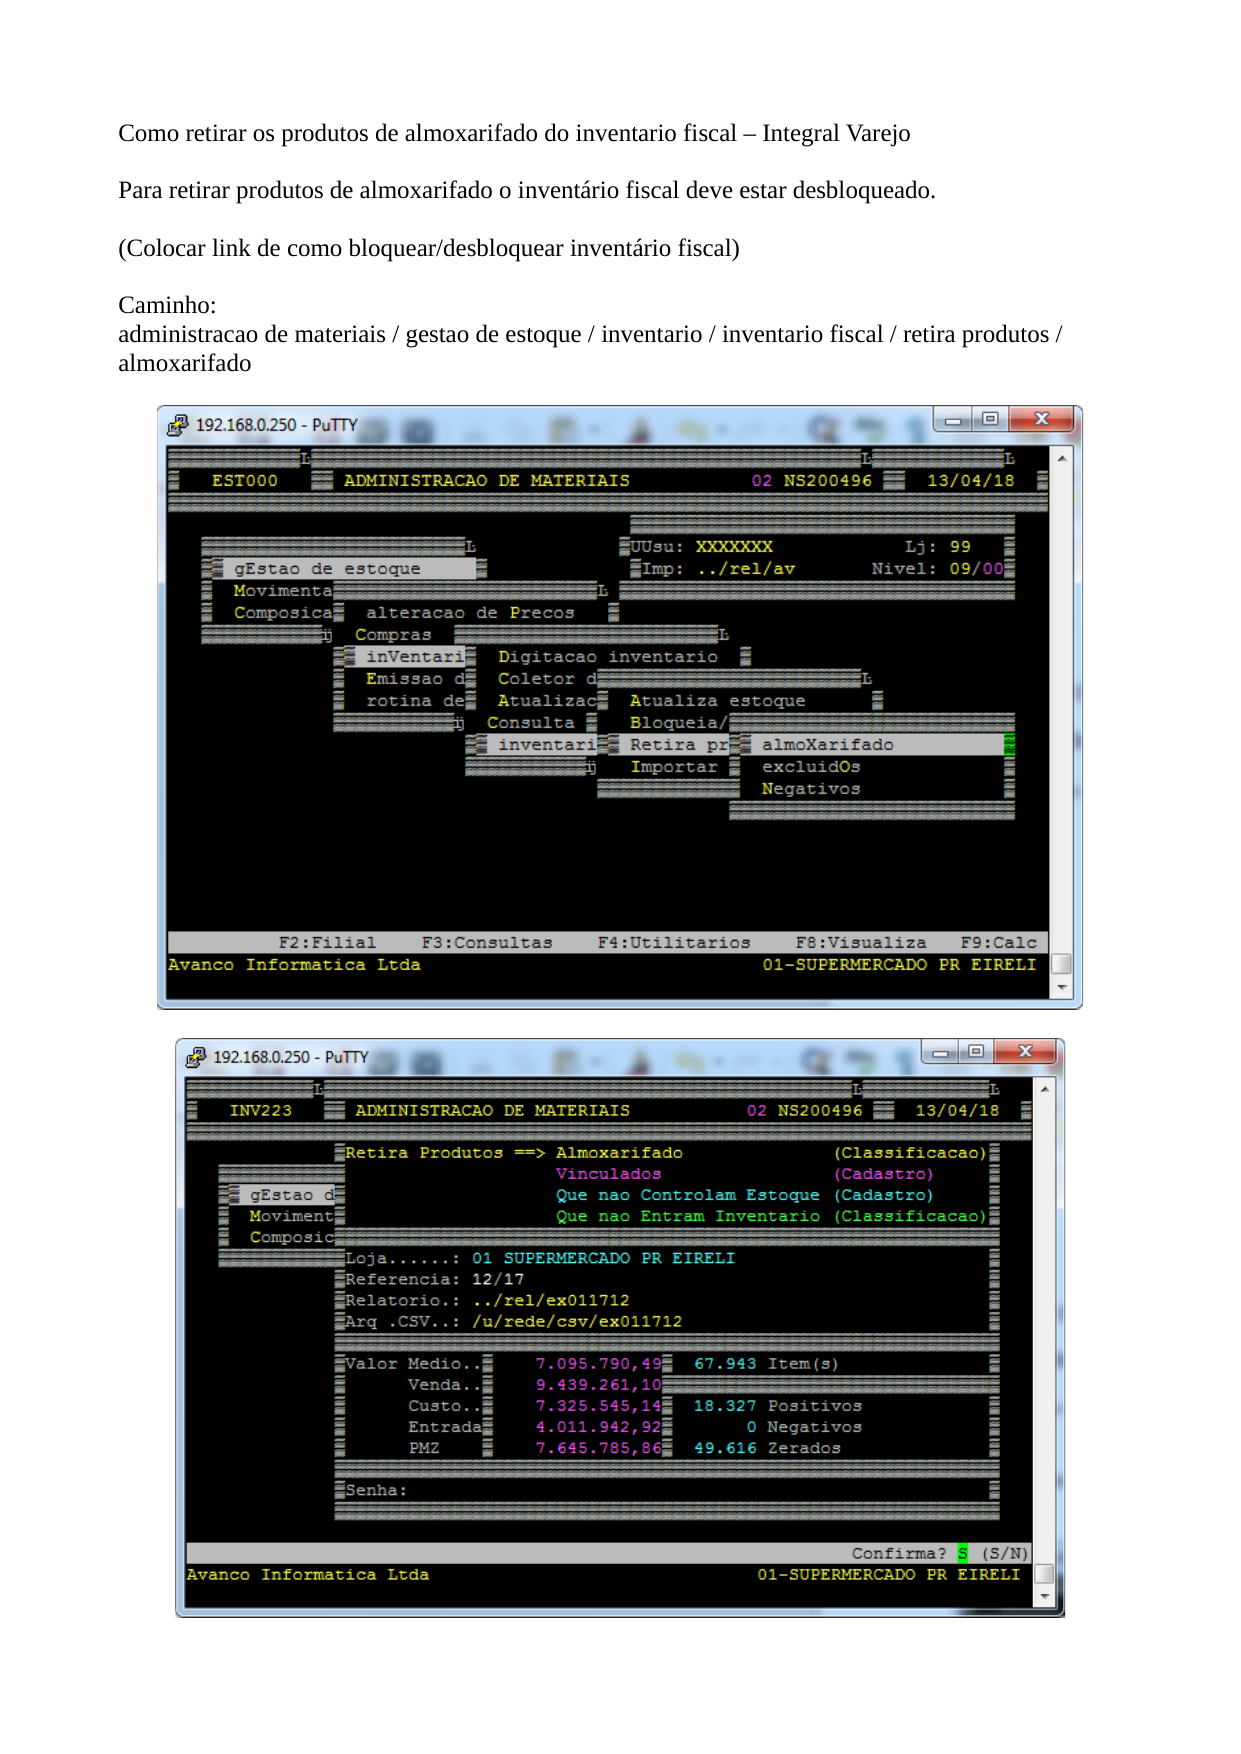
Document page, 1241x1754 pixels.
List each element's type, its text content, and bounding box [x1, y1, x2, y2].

text Para retirar produtos de almoxarifado o inventário fiscal deve estar desbloqueado. [118, 176, 1122, 204]
text (Colocar link de como bloquear/desbloquear inventário fiscal) [118, 233, 1122, 262]
text Caminho: [118, 291, 1122, 319]
text administracao de materiais / gestao de estoque / inventario / inventario fiscal / retira produtos / almoxarifado [118, 319, 1122, 377]
picture [157, 405, 1084, 1010]
picture [175, 1038, 1065, 1618]
text Como retirar os produtos de almoxarifado do inventario fiscal – Integral Varejo [118, 118, 1122, 147]
